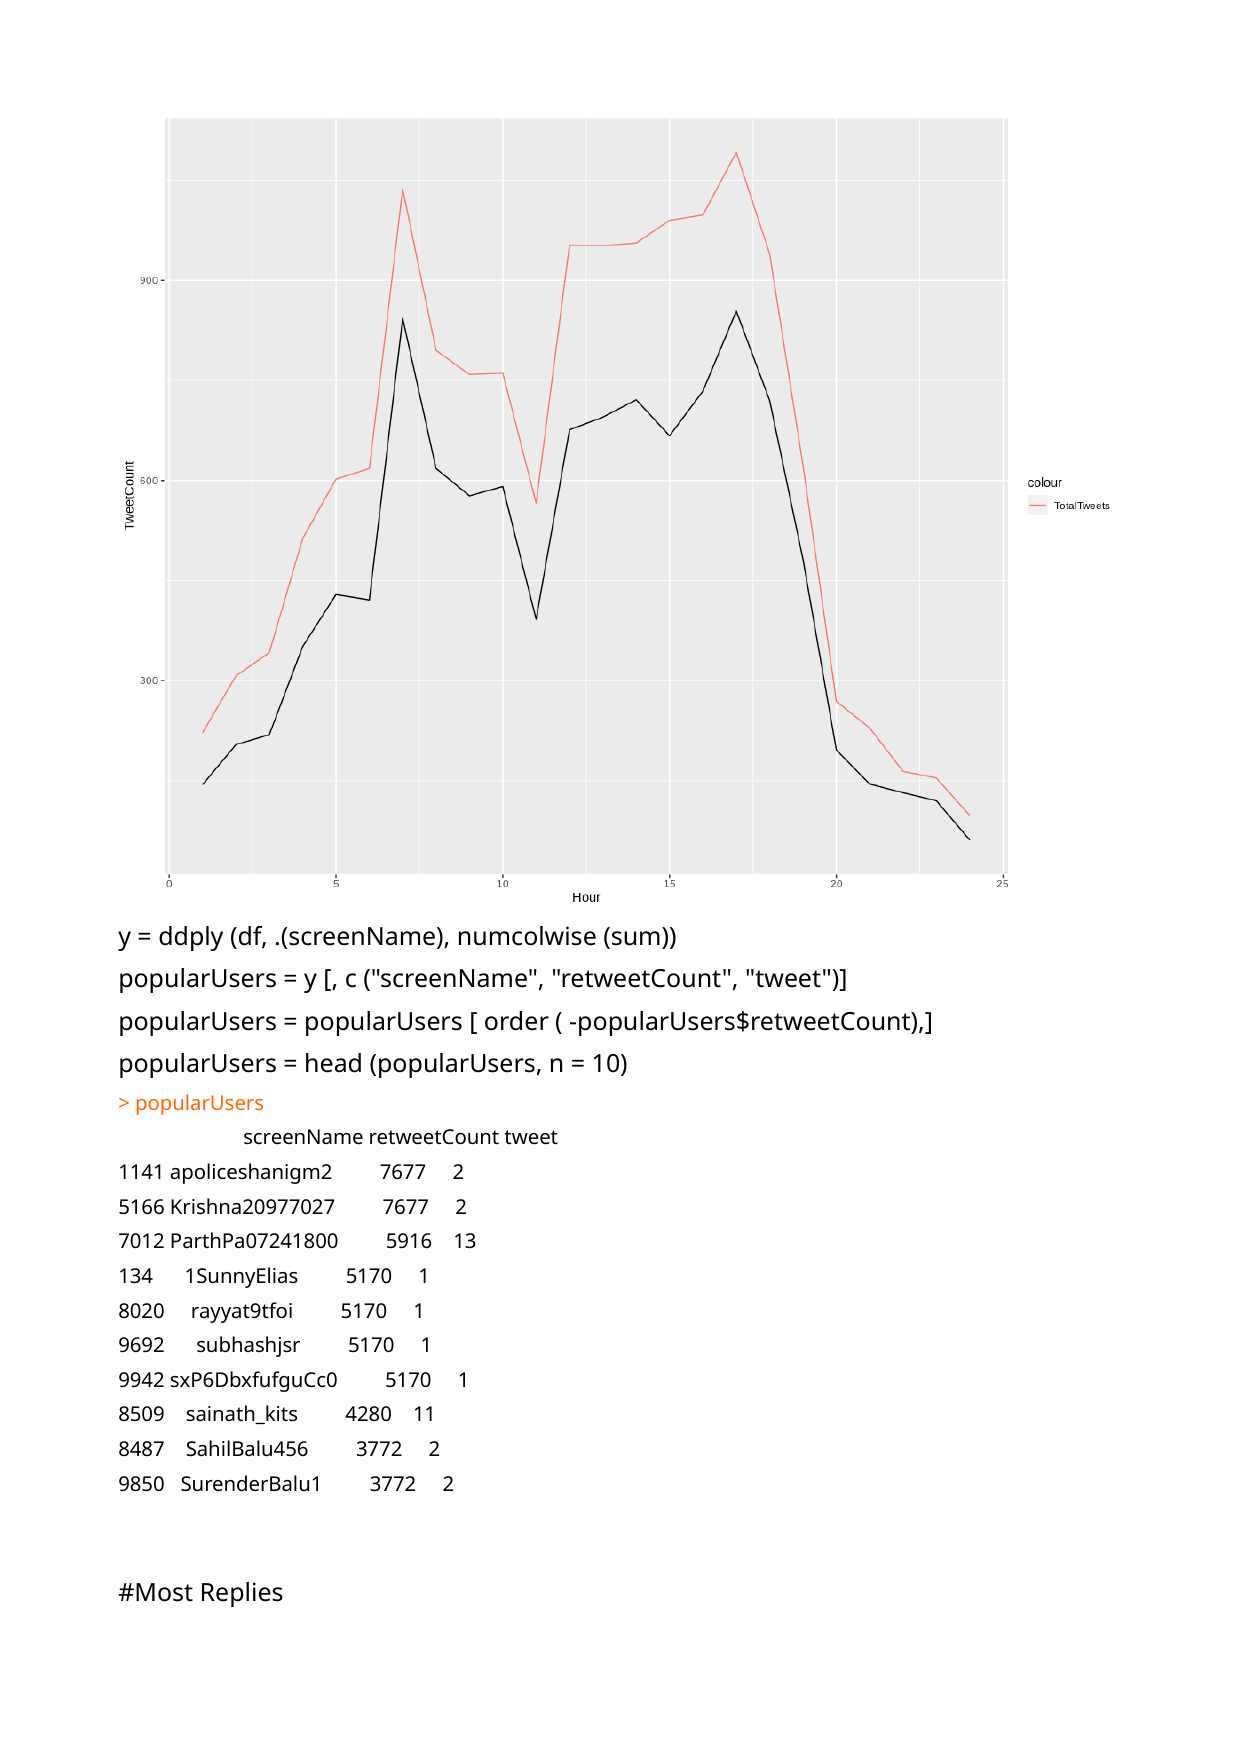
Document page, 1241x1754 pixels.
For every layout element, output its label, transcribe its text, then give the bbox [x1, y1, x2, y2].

text > popularUsers [118, 1088, 1122, 1116]
text 8487 SahilBalu456 3772 2 [118, 1435, 1122, 1462]
text screenName retweetCount tweet [118, 1123, 1122, 1151]
text y = ddply (df, .(screenName), numcolwise (sum)) [118, 910, 1122, 952]
text popularUsers = head (popularUsers, n = 10) [118, 1046, 1122, 1080]
text 9942 sxP6DbxfufguCc0 5170 1 [118, 1366, 1122, 1393]
text popularUsers = y [, c ("screenName", "retweetCount", "tweet")] [118, 961, 1122, 995]
text 134 1SunnyElias 5170 1 [118, 1262, 1122, 1289]
text 9850 SurenderBalu1 3772 2 [118, 1469, 1122, 1497]
text 1141 apoliceshanigm2 7677 2 [118, 1158, 1122, 1186]
text 8020 rayyat9tfoi 5170 1 [118, 1296, 1122, 1324]
text 9692 subhashjsr 5170 1 [118, 1331, 1122, 1359]
text 5166 Krishna20977027 7677 2 [118, 1193, 1122, 1220]
text #Most Replies [118, 1575, 1122, 1609]
text 8509 sainath_kits 4280 11 [118, 1400, 1122, 1428]
text 7012 ParthPa07241800 5916 13 [118, 1227, 1122, 1255]
text popularUsers = popularUsers [ order ( -popularUsers$retweetCount),] [118, 1003, 1122, 1037]
picture [118, 111, 1123, 910]
